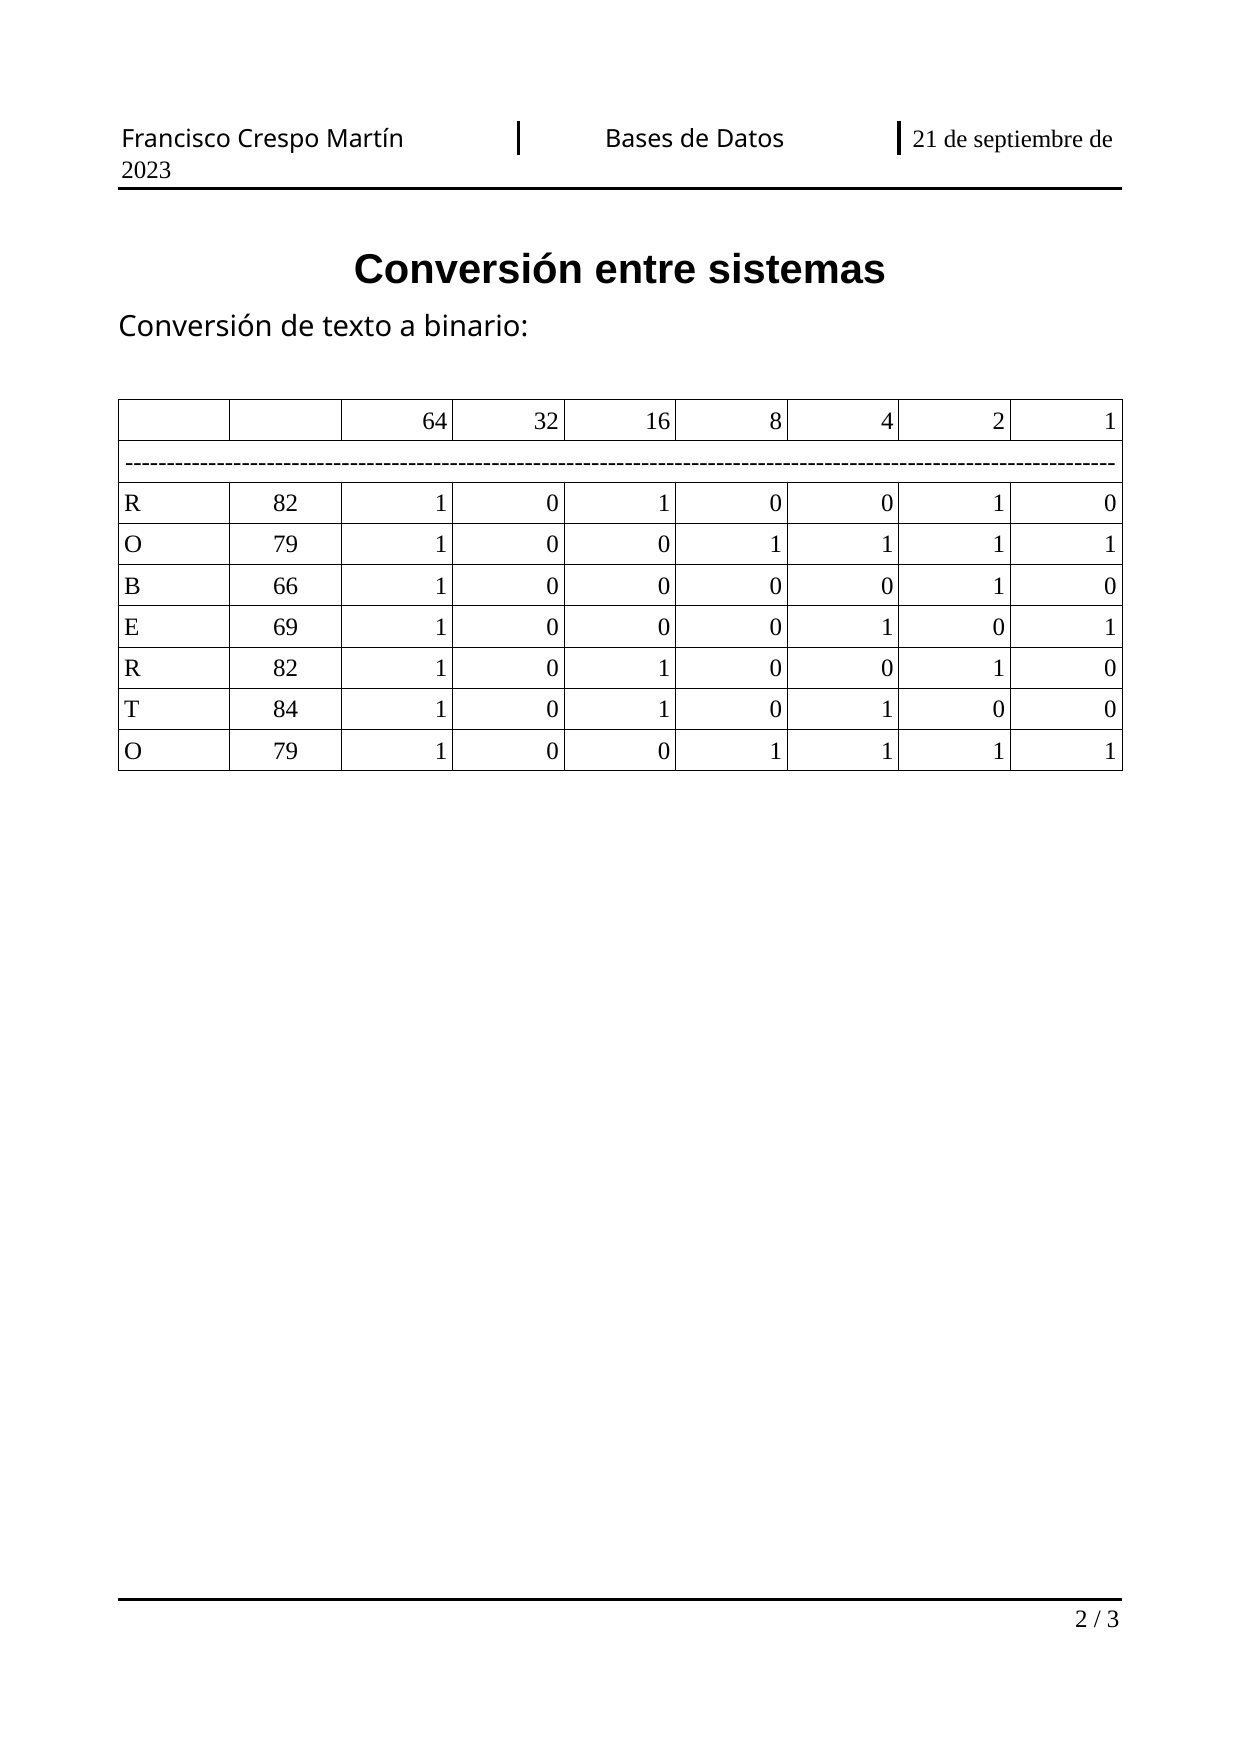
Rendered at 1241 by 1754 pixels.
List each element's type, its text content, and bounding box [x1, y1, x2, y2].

table_cell O [119, 730, 229, 770]
subtitle Conversión entre sistemas [118, 244, 1122, 292]
table_header 1 [1011, 400, 1122, 440]
table_cell 0 [899, 689, 1010, 729]
table_cell 1 [565, 483, 675, 523]
table_cell 1 [342, 565, 452, 605]
table_cell 1 [788, 606, 898, 647]
table_cell 1 [342, 483, 452, 523]
table_cell 1 [676, 730, 787, 770]
table_cell 82 [230, 483, 341, 523]
table_cell 0 [676, 565, 787, 605]
table_cell 0 [453, 565, 564, 605]
table_cell 0 [1011, 648, 1122, 688]
table_header [230, 400, 341, 440]
table_cell 1 [676, 524, 787, 564]
table_cell 1 [788, 689, 898, 729]
table_cell 1 [342, 689, 452, 729]
table_cell 1 [1011, 730, 1122, 770]
table_cell 0 [788, 648, 898, 688]
table_cell 1 [899, 483, 1010, 523]
table_cell 0 [565, 524, 675, 564]
table_cell 1 [899, 730, 1010, 770]
table_cell 1 [565, 648, 675, 688]
table_cell 79 [230, 524, 341, 564]
table_cell 0 [453, 524, 564, 564]
table_cell 0 [565, 606, 675, 647]
table_cell 0 [1011, 689, 1122, 729]
table_cell 1 [899, 565, 1010, 605]
table_cell 1 [899, 648, 1010, 688]
table_header [119, 400, 229, 440]
table_cell 1 [342, 524, 452, 564]
table_cell 1 [565, 689, 675, 729]
table_cell 1 [788, 730, 898, 770]
table_header 4 [788, 400, 898, 440]
table_cell 79 [230, 730, 341, 770]
table_cell 1 [1011, 524, 1122, 564]
table_header 8 [676, 400, 787, 440]
table_cell ----------------------------------------------------------------------------------------------------------------------- [119, 441, 1122, 482]
table_cell 84 [230, 689, 341, 729]
table_cell 1 [788, 524, 898, 564]
table_header 16 [565, 400, 675, 440]
table_cell 0 [788, 483, 898, 523]
table_cell 0 [899, 606, 1010, 647]
table_header 2 [899, 400, 1010, 440]
table_cell 0 [453, 648, 564, 688]
table_cell 0 [453, 730, 564, 770]
table_cell 1 [1011, 606, 1122, 647]
table_cell 0 [676, 648, 787, 688]
table_cell R [119, 648, 229, 688]
table_cell 1 [342, 730, 452, 770]
table_cell 1 [342, 648, 452, 688]
table_cell R [119, 483, 229, 523]
table_cell 1 [899, 524, 1010, 564]
table_cell 0 [676, 606, 787, 647]
table_cell 66 [230, 565, 341, 605]
table_cell O [119, 524, 229, 564]
table_header 32 [453, 400, 564, 440]
table_cell 0 [453, 483, 564, 523]
table_cell 0 [676, 689, 787, 729]
table_cell 0 [1011, 483, 1122, 523]
table_cell E [119, 606, 229, 647]
table_cell 0 [788, 565, 898, 605]
table_cell T [119, 689, 229, 729]
table_cell 0 [1011, 565, 1122, 605]
table_cell 0 [453, 606, 564, 647]
table_header 64 [342, 400, 452, 440]
table_cell 82 [230, 648, 341, 688]
text Conversión de texto a binario: [118, 305, 1122, 344]
table_cell 69 [230, 606, 341, 647]
table_cell 1 [342, 606, 452, 647]
table_cell 0 [453, 689, 564, 729]
table_cell 0 [676, 483, 787, 523]
table_cell 0 [565, 565, 675, 605]
table_cell 0 [565, 730, 675, 770]
table_cell B [119, 565, 229, 605]
